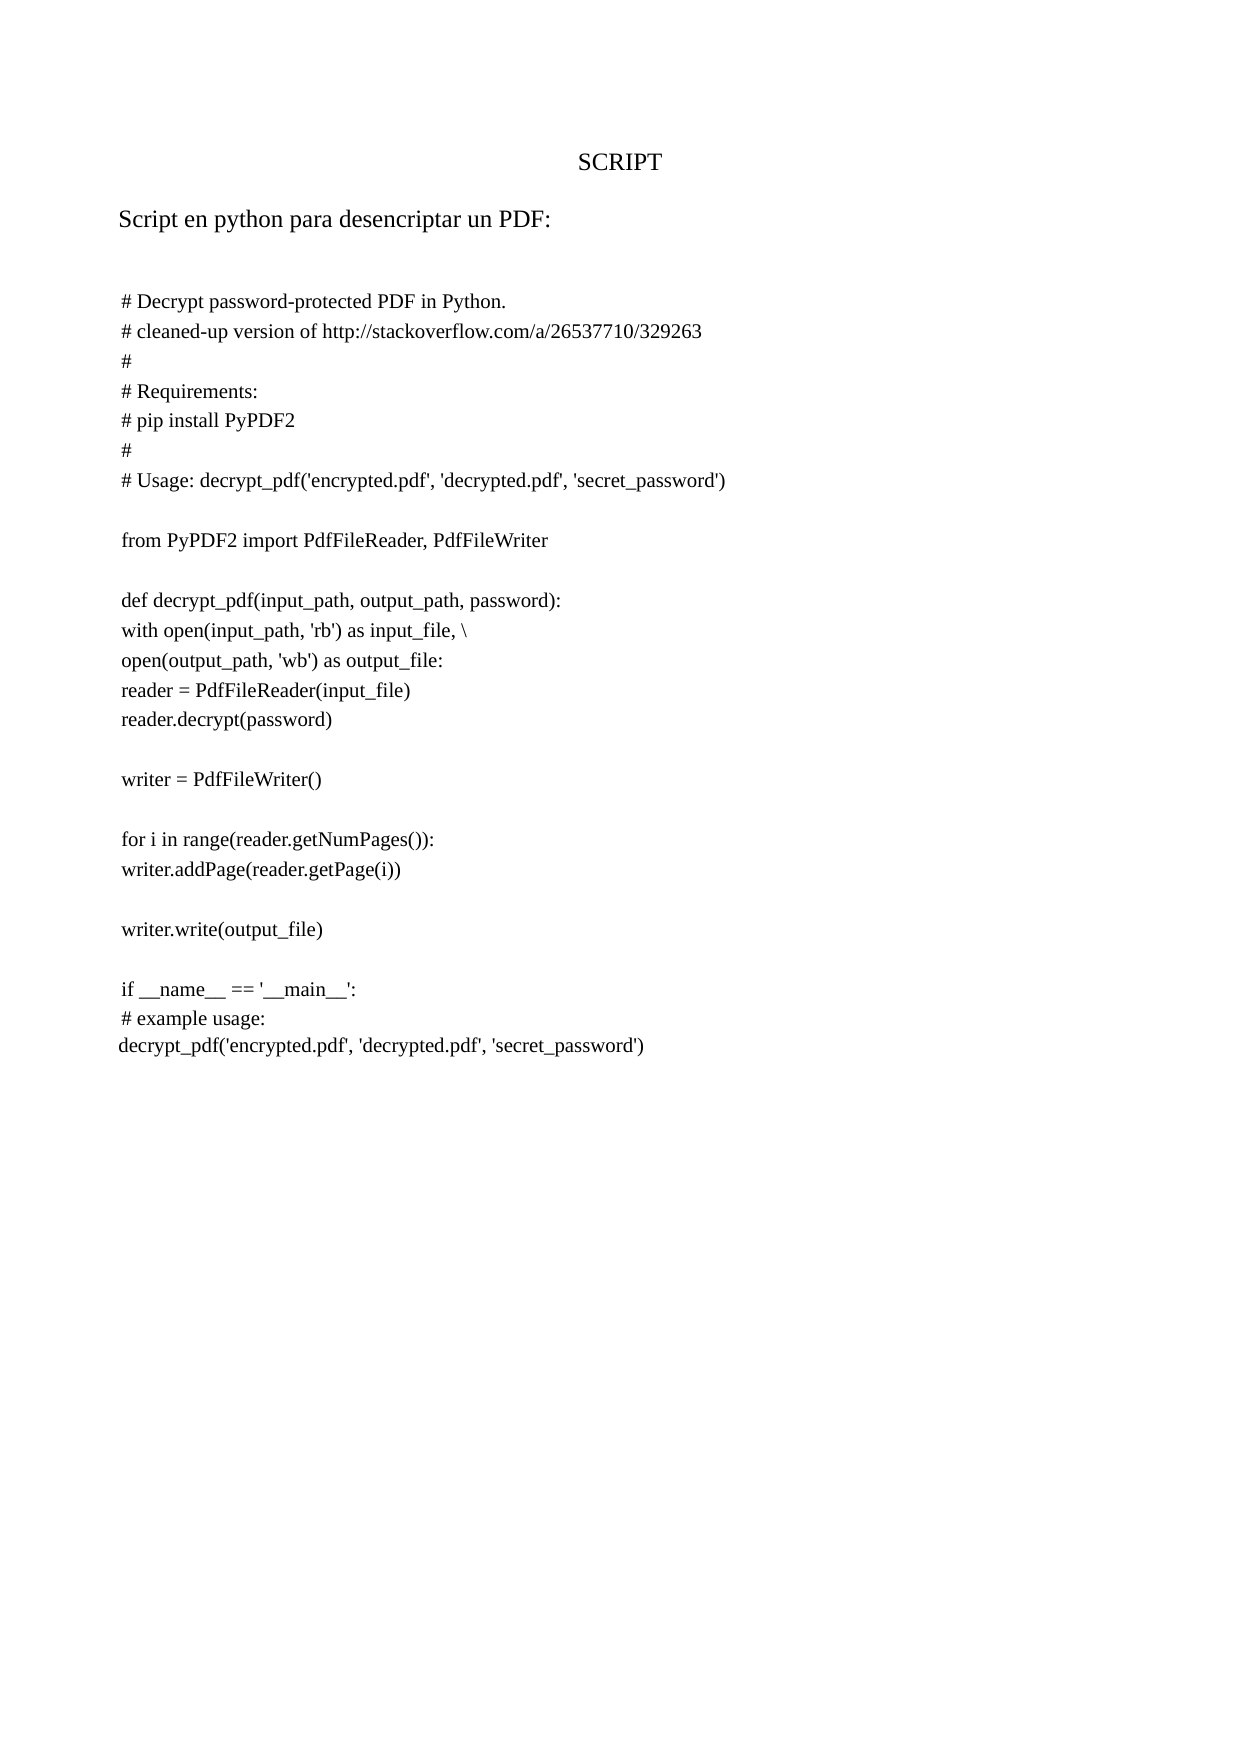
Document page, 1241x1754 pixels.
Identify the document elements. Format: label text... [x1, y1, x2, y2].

table_header writer = PdfFileWriter() [118, 764, 375, 794]
table_header with open(input_path, 'rb') as input_file, \ [118, 615, 547, 645]
table_header from PyPDF2 import PdfFileReader, PdfFileWriter [118, 525, 647, 555]
table_header def decrypt_pdf(input_path, output_path, password): [118, 585, 660, 615]
table_header [118, 794, 136, 824]
table_header if __name__ == '__main__': [118, 974, 416, 1003]
table_header # Decrypt password-protected PDF in Python. [118, 286, 597, 316]
table_header [118, 734, 136, 764]
table_header [118, 944, 136, 973]
table_header # pip install PyPDF2 [118, 406, 344, 435]
text SCRIPT [118, 147, 1122, 176]
table_header # Requirements: [118, 376, 299, 406]
text decrypt_pdf('encrypted.pdf', 'decrypted.pdf', 'secret_password') [118, 1033, 1122, 1057]
table_header # [118, 346, 154, 376]
table_header [118, 495, 136, 525]
table_header # example usage: [118, 1004, 308, 1033]
table_header [118, 884, 136, 914]
table_header # cleaned-up version of http://stackoverflow.com/a/26537710/329263 [118, 316, 829, 346]
table_header writer.addPage(reader.getPage(i)) [118, 854, 469, 884]
table_header writer.write(output_file) [118, 914, 375, 944]
table_header reader = PdfFileReader(input_file) [118, 675, 480, 704]
table_header # [118, 435, 148, 465]
table_header [118, 555, 136, 585]
table_header open(output_path, 'wb') as output_file: [118, 645, 519, 674]
table_header reader.decrypt(password) [118, 705, 387, 734]
text Script en python para desencriptar un PDF: [118, 204, 1122, 233]
table_header for i in range(reader.getNumPages()): [118, 824, 509, 854]
table_header # Usage: decrypt_pdf('encrypted.pdf', 'decrypted.pdf', 'secret_password') [118, 465, 858, 495]
